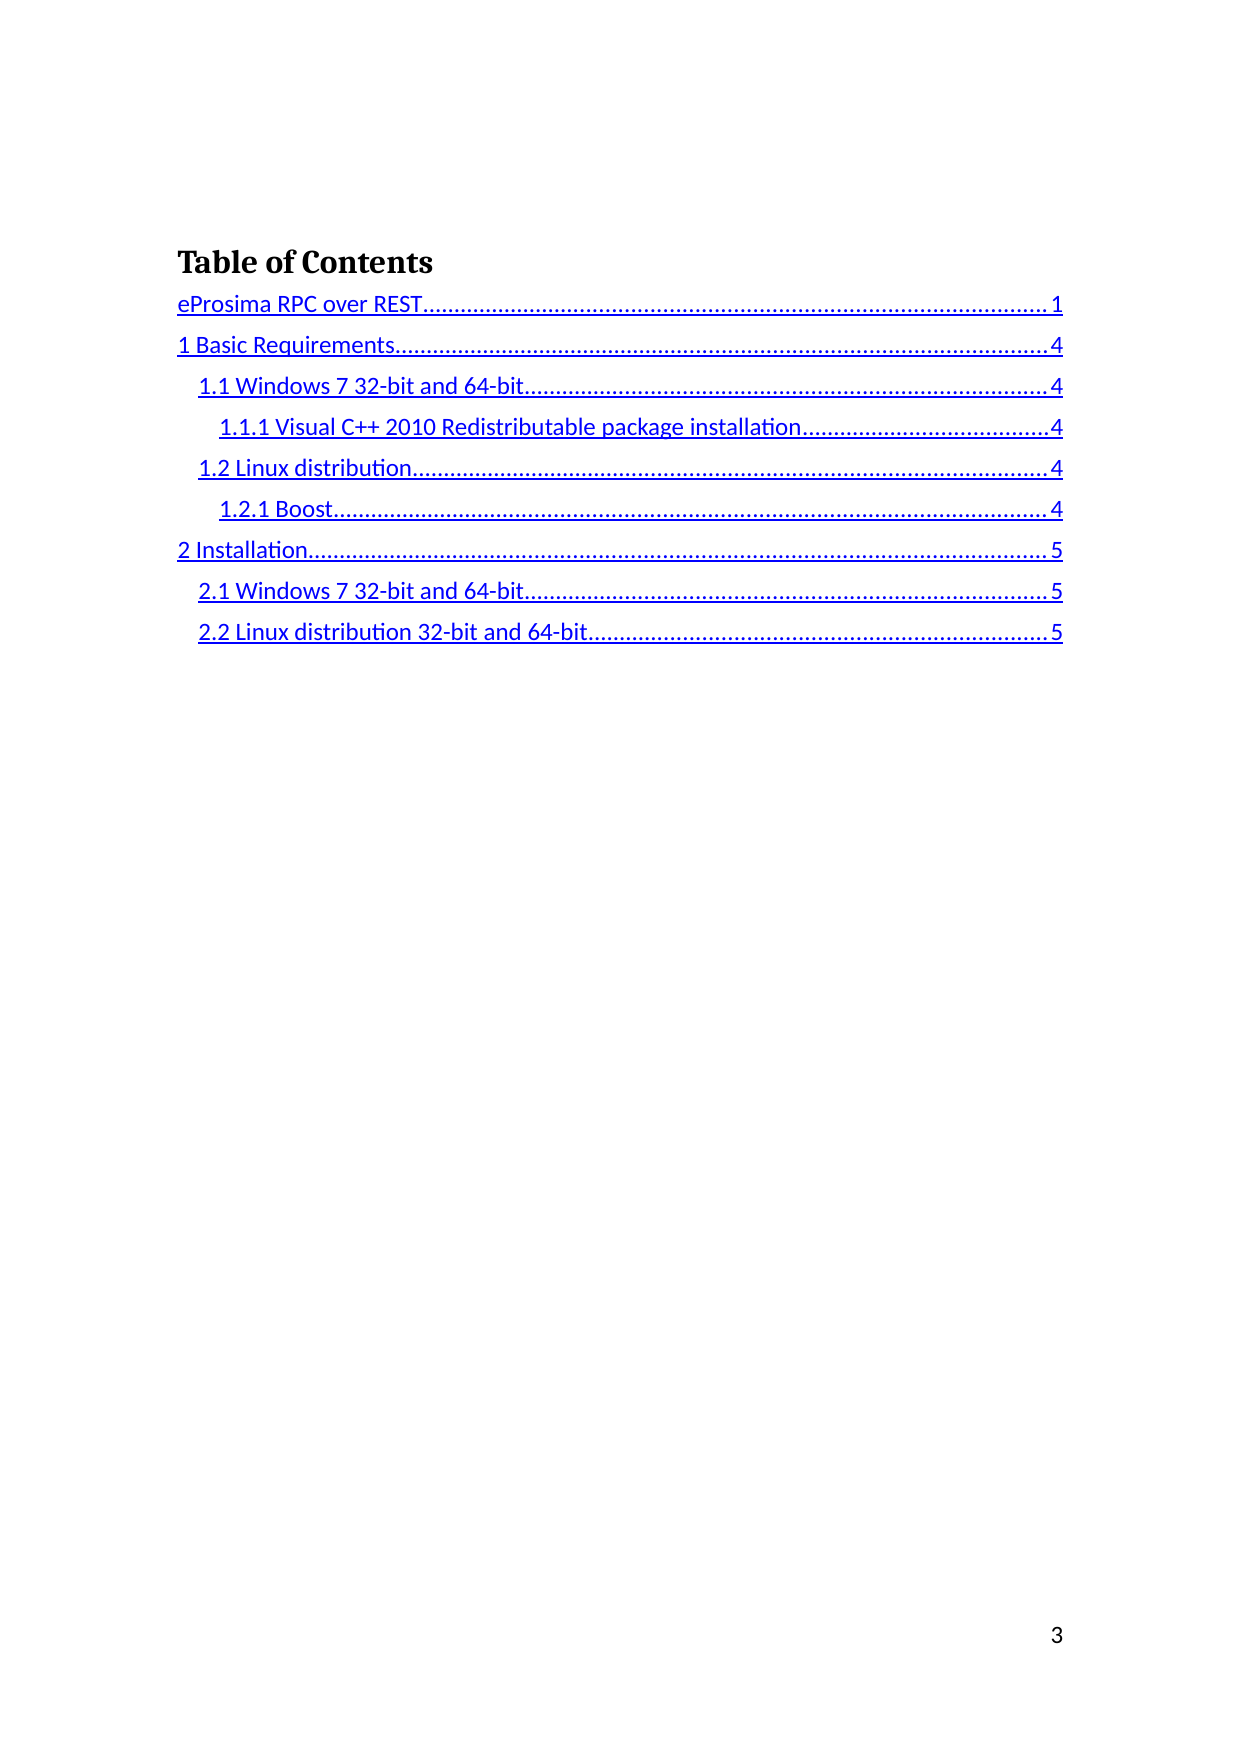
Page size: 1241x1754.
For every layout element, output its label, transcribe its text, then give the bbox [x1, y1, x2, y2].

subtitle Table of Contents [177, 244, 1063, 282]
text 1 Basic Requirements 4 [177, 329, 1063, 355]
text 2 Installation 5 [177, 534, 1063, 560]
text 2.2 Linux distribution 32-bit and 64-bit 5 [198, 616, 1063, 642]
text 1.2.1 Boost 4 [219, 493, 1063, 519]
text eProsima RPC over REST 1 [177, 288, 1063, 314]
text 1.1 Windows 7 32-bit and 64-bit 4 [198, 370, 1063, 396]
text 2.1 Windows 7 32-bit and 64-bit 5 [198, 575, 1063, 601]
text 1.1.1 Visual C++ 2010 Redistributable package installation 4 [219, 411, 1063, 437]
text 1.2 Linux distribution 4 [198, 452, 1063, 478]
